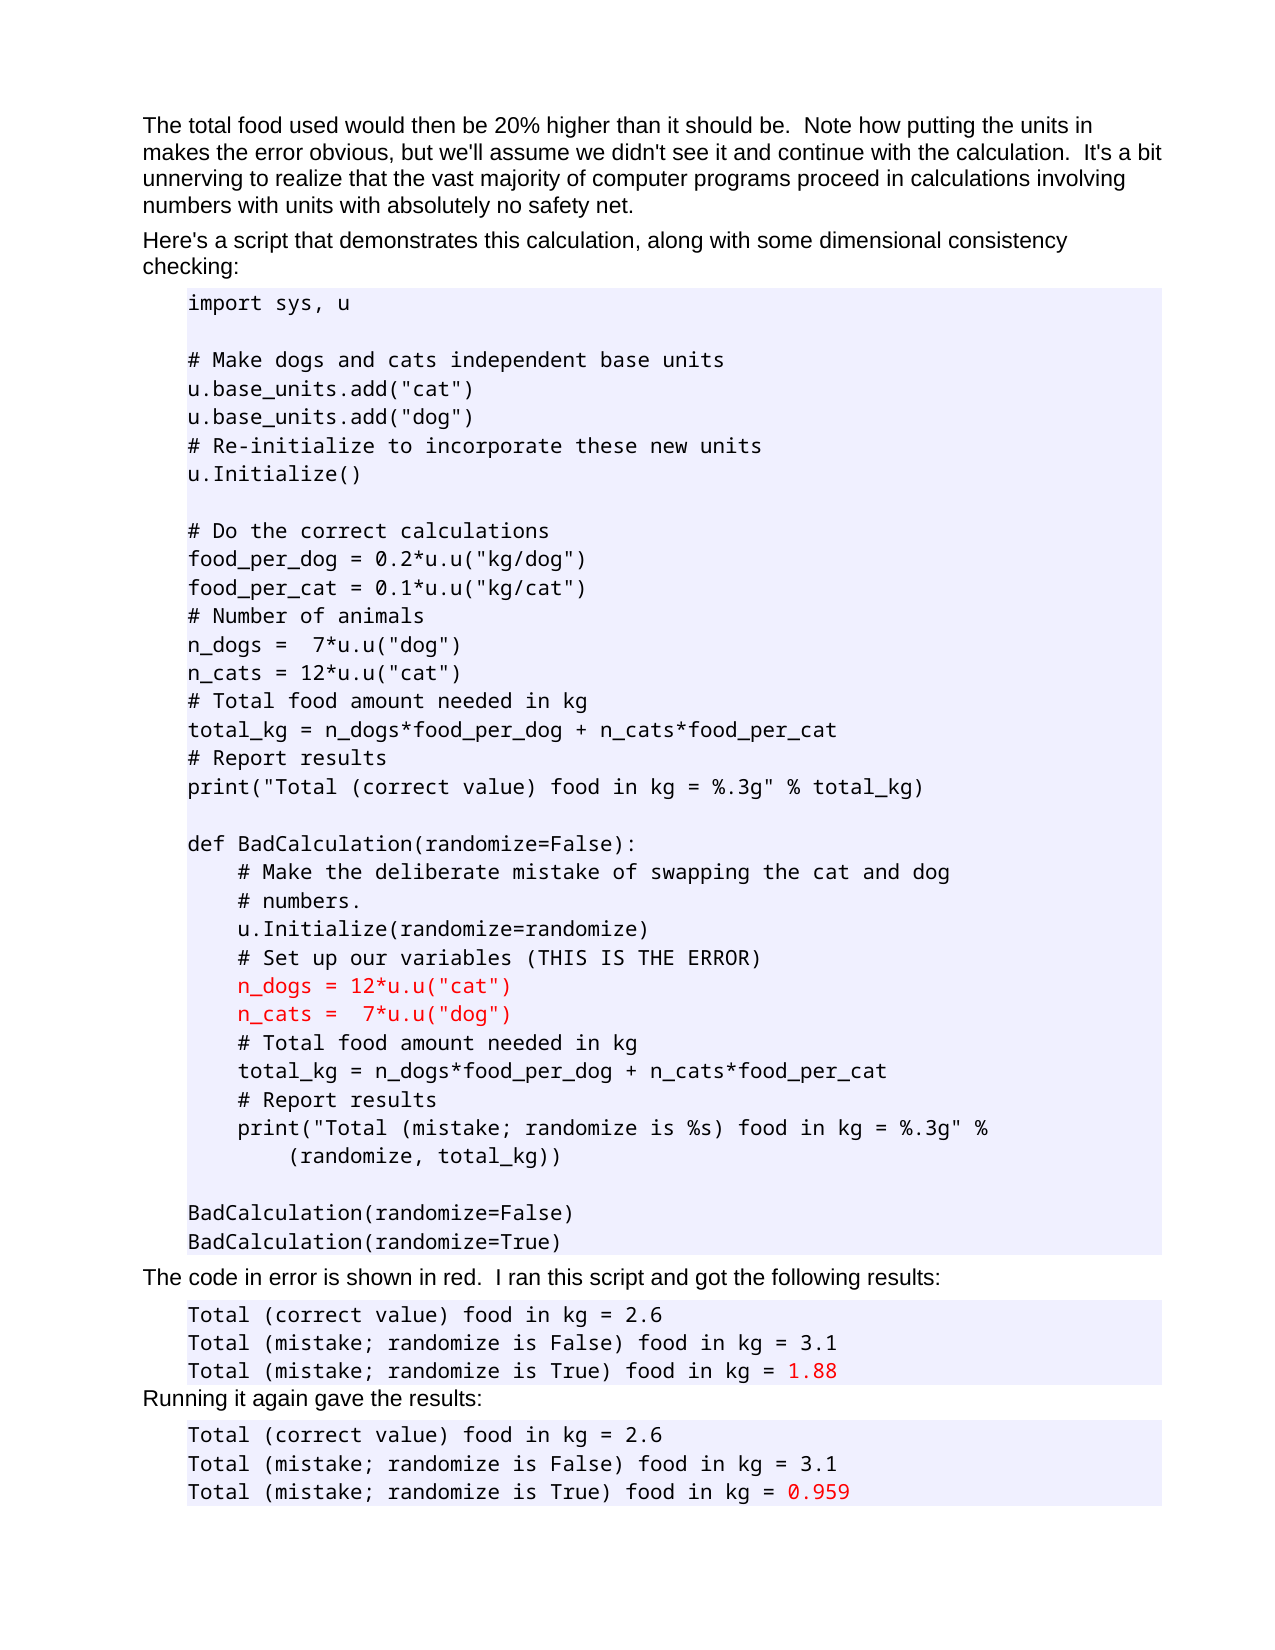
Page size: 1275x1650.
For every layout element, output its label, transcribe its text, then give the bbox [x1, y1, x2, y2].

text Total (correct value) food in kg = 2.6 [187, 1420, 1162, 1449]
text # Re-initialize to incorporate these new units [187, 431, 1162, 459]
text # Report results [187, 1085, 1162, 1113]
text # Number of animals [187, 601, 1162, 630]
text # Do the correct calculations [187, 516, 1162, 544]
text BadCalculation(randomize=True) [187, 1227, 1162, 1255]
text import sys, u [187, 288, 1162, 317]
text u.base_units.add("cat") [187, 374, 1162, 402]
text total_kg = n_dogs*food_per_dog + n_cats*food_per_cat [187, 715, 1162, 743]
text food_per_dog = 0.2*u.u("kg/dog") [187, 544, 1162, 573]
text print("Total (mistake; randomize is %s) food in kg = %.3g" % [187, 1113, 1162, 1142]
text n_dogs = 12*u.u("cat") [187, 971, 1162, 999]
text Running it again gave the results: [142, 1385, 1162, 1411]
text (randomize, total_kg)) [187, 1142, 1162, 1170]
text total_kg = n_dogs*food_per_dog + n_cats*food_per_cat [187, 1056, 1162, 1085]
text # Report results [187, 743, 1162, 772]
text # Total food amount needed in kg [187, 1028, 1162, 1056]
text u.base_units.add("dog") [187, 402, 1162, 431]
text Total (mistake; randomize is True) food in kg = 1.88 [187, 1357, 1162, 1385]
text n_cats = 7*u.u("dog") [187, 999, 1162, 1028]
text Total (mistake; randomize is False) food in kg = 3.1 [187, 1449, 1162, 1477]
text Here's a script that demonstrates this calculation, along with some dimensional consistency checking: [142, 227, 1162, 279]
text The total food used would then be 20% higher than it should be. Note how putting the units in makes the error obvious, but we'll assume we didn't see it and continue with the calculation. It's a bit unnerving to realize that the vast majority of computer programs proceed in calculations involving numbers with units with absolutely no safety net. [142, 112, 1162, 218]
text # Total food amount needed in kg [187, 687, 1162, 715]
text u.Initialize() [187, 459, 1162, 488]
text u.Initialize(randomize=randomize) [187, 914, 1162, 943]
text Total (correct value) food in kg = 2.6 [187, 1300, 1162, 1328]
text The code in error is shown in red. I ran this script and got the following results: [142, 1264, 1162, 1291]
text Total (mistake; randomize is False) food in kg = 3.1 [187, 1328, 1162, 1357]
text food_per_cat = 0.1*u.u("kg/cat") [187, 573, 1162, 601]
text def BadCalculation(randomize=False): [187, 829, 1162, 857]
text # Make the deliberate mistake of swapping the cat and dog [187, 857, 1162, 886]
text Total (mistake; randomize is True) food in kg = 0.959 [187, 1477, 1162, 1506]
text n_dogs = 7*u.u("dog") [187, 630, 1162, 658]
text # numbers. [187, 886, 1162, 914]
text # Make dogs and cats independent base units [187, 345, 1162, 374]
text # Set up our variables (THIS IS THE ERROR) [187, 943, 1162, 971]
text BadCalculation(randomize=False) [187, 1198, 1162, 1227]
text print("Total (correct value) food in kg = %.3g" % total_kg) [187, 772, 1162, 800]
text n_cats = 12*u.u("cat") [187, 658, 1162, 687]
